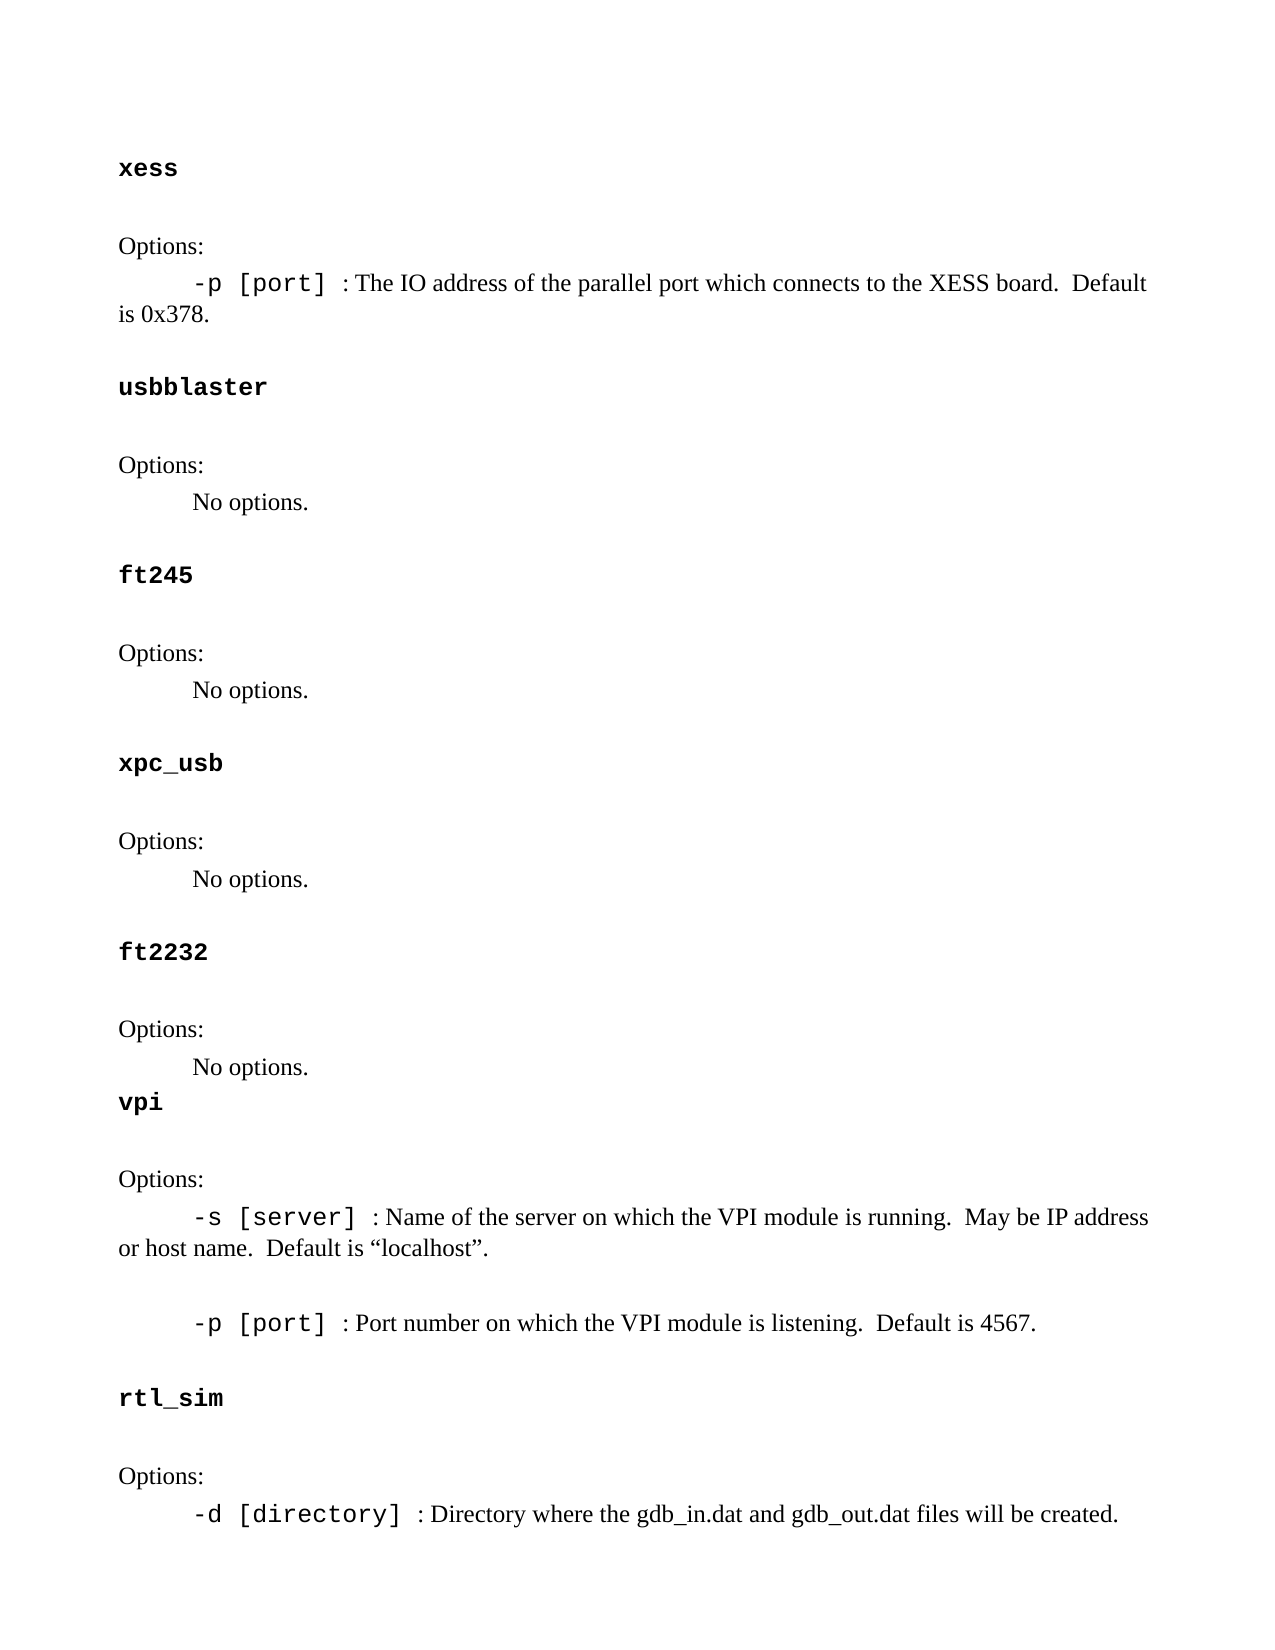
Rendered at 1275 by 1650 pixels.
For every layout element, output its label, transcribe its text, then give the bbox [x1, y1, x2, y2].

text ft245 [118, 563, 1157, 591]
text No options. [118, 676, 1157, 704]
text vpi [118, 1089, 1157, 1118]
text usbblaster [118, 375, 1157, 403]
text No options. [118, 1052, 1157, 1081]
text rtl_sim [118, 1386, 1157, 1414]
text Options: [118, 1014, 1157, 1043]
text Options: [118, 1461, 1157, 1490]
text -s [server] : Name of the server on which the VPI module is running. May be IP address or host name. Default is “localhost”. [118, 1202, 1157, 1262]
text No options. [118, 864, 1157, 892]
text Options: [118, 638, 1157, 667]
text -d [directory] : Directory where the gdb_in.dat and gdb_out.dat files will be created. [118, 1499, 1157, 1529]
text Options: [118, 450, 1157, 478]
text xpc_usb [118, 751, 1157, 779]
text ft2232 [118, 939, 1157, 967]
text -p [port] : The IO address of the parallel port which connects to the XESS board. Default is 0x378. [118, 268, 1157, 328]
text xess [118, 156, 1157, 184]
text -p [port] : Port number on which the VPI module is listening. Default is 4567. [118, 1308, 1157, 1339]
text Options: [118, 826, 1157, 855]
text No options. [118, 487, 1157, 516]
text Options: [118, 1164, 1157, 1193]
text Options: [118, 231, 1157, 259]
